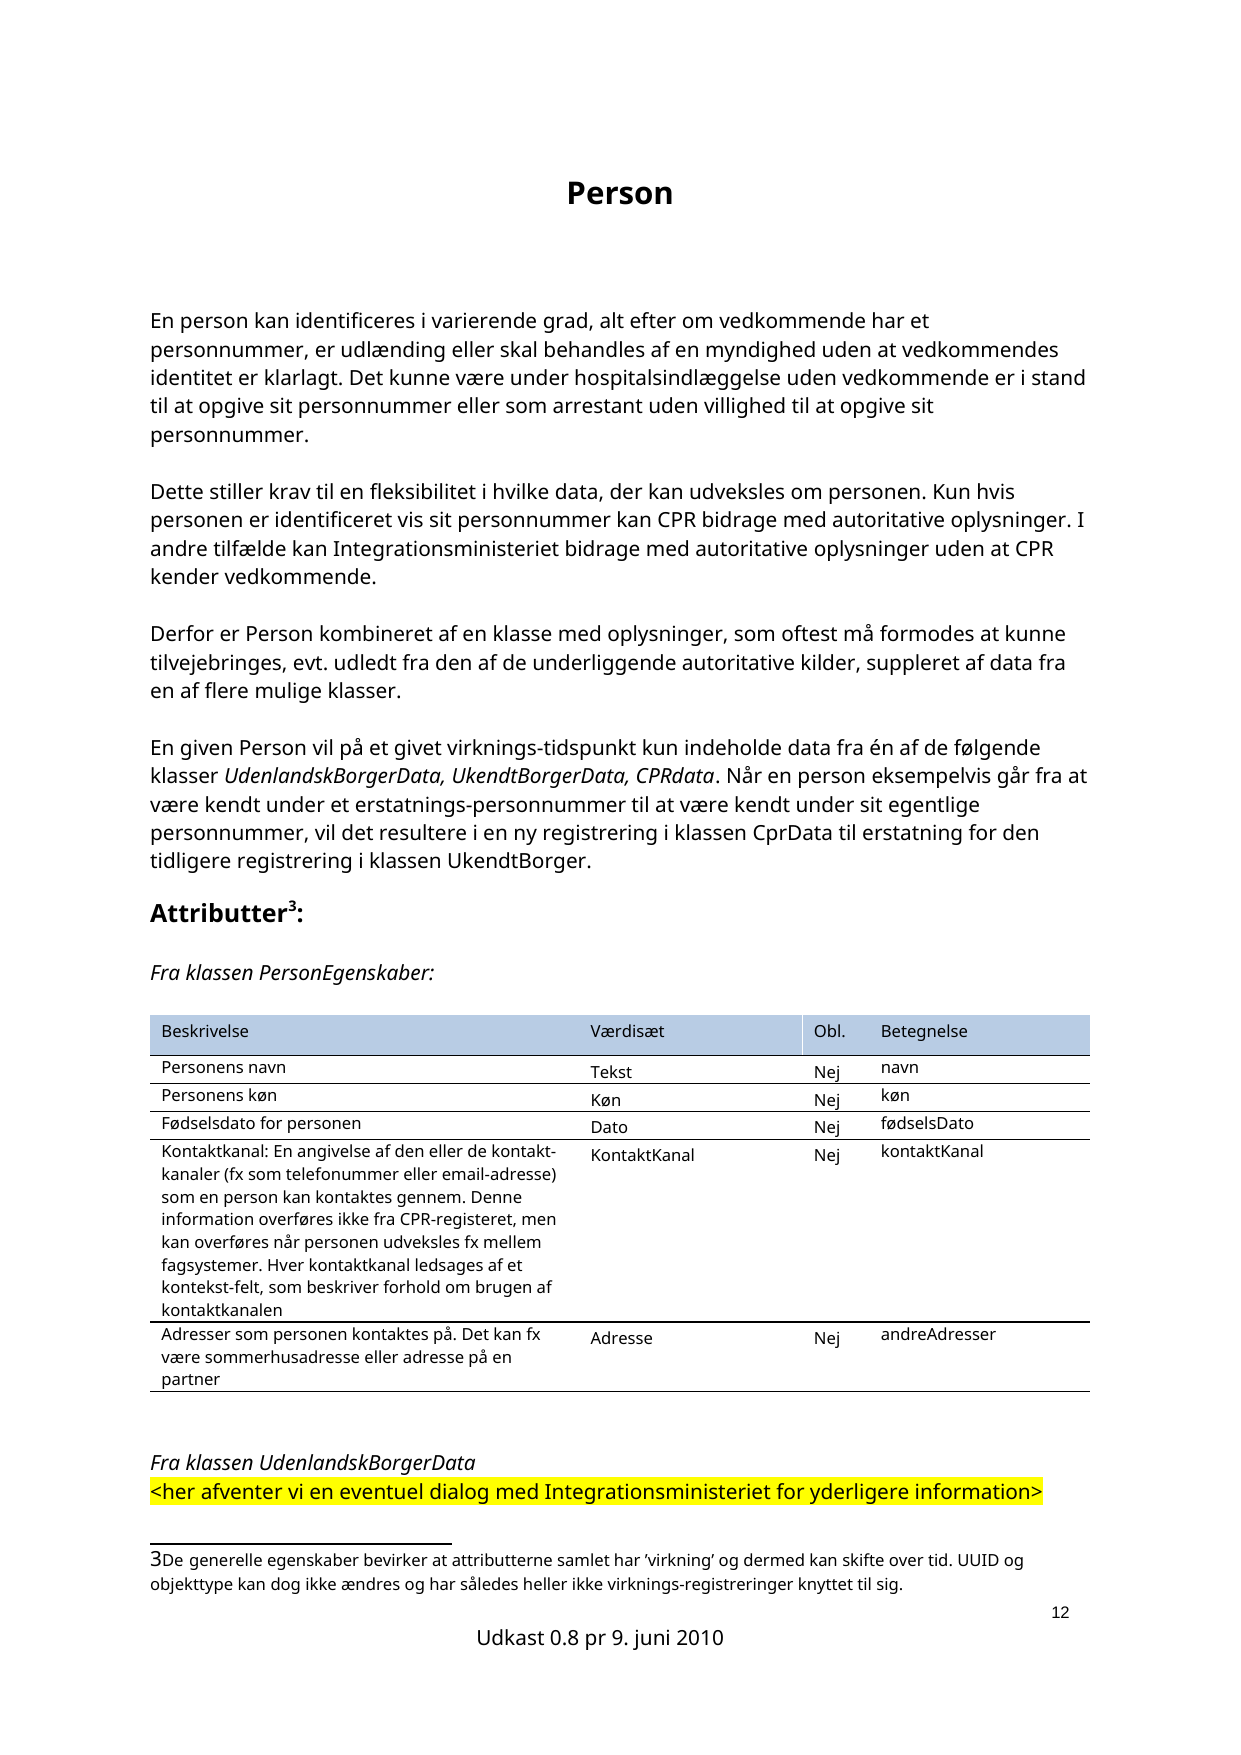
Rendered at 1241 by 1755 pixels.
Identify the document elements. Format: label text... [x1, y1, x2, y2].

table_cell Nej [803, 1112, 869, 1139]
table_cell fødselsDato [869, 1112, 1090, 1139]
table_cell Nej [803, 1323, 869, 1391]
table_cell Dato [579, 1112, 802, 1139]
text <her afventer vi en eventuel dialog med Integrationsministeriet for yderligere information> [150, 1477, 1090, 1505]
text Fra klassen UdenlandskBorgerData [150, 1448, 1090, 1477]
subtitle Person [566, 171, 674, 213]
table_cell KontaktKanal [579, 1140, 802, 1321]
text Fra klassen PersonEgenskaber: [150, 958, 1090, 987]
table_header Værdisæt [579, 1015, 802, 1055]
table_cell andreAdresser [869, 1323, 1090, 1391]
text En given Person vil på et givet virknings-tidspunkt kun indeholde data fra én af de følgende klasser UdenlandskBorgerData, UkendtBorgerData, CPRdata. Når en person eksempelvis går fra at være kendt under et erstatnings-personnummer til at være kendt under sit egentlige personnummer, vil det resultere i en ny registrering i klassen CprData til erstatning for den tidligere registrering i klassen UkendtBorger. [150, 733, 1090, 875]
table_cell Nej [803, 1056, 869, 1083]
text De generelle egenskaber bevirker at attributterne samlet har ’virkning’ og dermed kan skifte over tid. UUID og objekttype kan dog ikke ændres og har således heller ikke virknings-registreringer knyttet til sig. [150, 1544, 1090, 1595]
text Dette stiller krav til en fleksibilitet i hvilke data, der kan udveksles om personen. Kun hvis personen er identificeret vis sit personnummer kan CPR bidrage med autoritative oplysninger. I andre tilfælde kan Integrationsministeriet bidrage med autoritative oplysninger uden at CPR kender vedkommende. [150, 477, 1090, 591]
table_cell Personens køn [150, 1084, 579, 1111]
table_cell Fødselsdato for personen [150, 1112, 579, 1139]
text En person kan identificeres i varierende grad, alt efter om vedkommende har et personnummer, er udlænding eller skal behandles af en myndighed uden at vedkommendes identitet er klarlagt. Det kunne være under hospitalsindlæggelse uden vedkommende er i stand til at opgive sit personnummer eller som arrestant uden villighed til at opgive sit personnummer. [150, 306, 1090, 448]
table_cell Nej [803, 1084, 869, 1111]
table_cell Køn [579, 1084, 802, 1111]
table_header Betegnelse [869, 1015, 1090, 1055]
table_header Beskrivelse [150, 1015, 579, 1055]
table_cell Kontaktkanal: En angivelse af den eller de kontakt-kanaler (fx som telefonummer eller email-adresse) som en person kan kontaktes gennem. Denne information overføres ikke fra CPR-registeret, men kan overføres når personen udveksles fx mellem fagsystemer. Hver kontaktkanal ledsages af et kontekst-felt, som beskriver forhold om brugen af kontaktkanalen [150, 1140, 579, 1321]
table_cell køn [869, 1084, 1090, 1111]
table_cell Adresser som personen kontaktes på. Det kan fx være sommerhusadresse eller adresse på en partner [150, 1323, 579, 1391]
table_cell Adresse [579, 1323, 802, 1391]
table_cell Tekst [579, 1056, 802, 1083]
table_cell navn [869, 1056, 1090, 1083]
text Derfor er Person kombineret af en klasse med oplysninger, som oftest må formodes at kunne tilvejebringes, evt. udledt fra den af de underliggende autoritative kilder, suppleret af data fra en af flere mulige klasser. [150, 619, 1090, 704]
table_header Obl. [803, 1015, 869, 1055]
subtitle Attributter: [150, 896, 1090, 930]
table_cell Nej [803, 1140, 869, 1321]
table_cell Personens navn [150, 1056, 579, 1083]
table_cell kontaktKanal [869, 1140, 1090, 1321]
